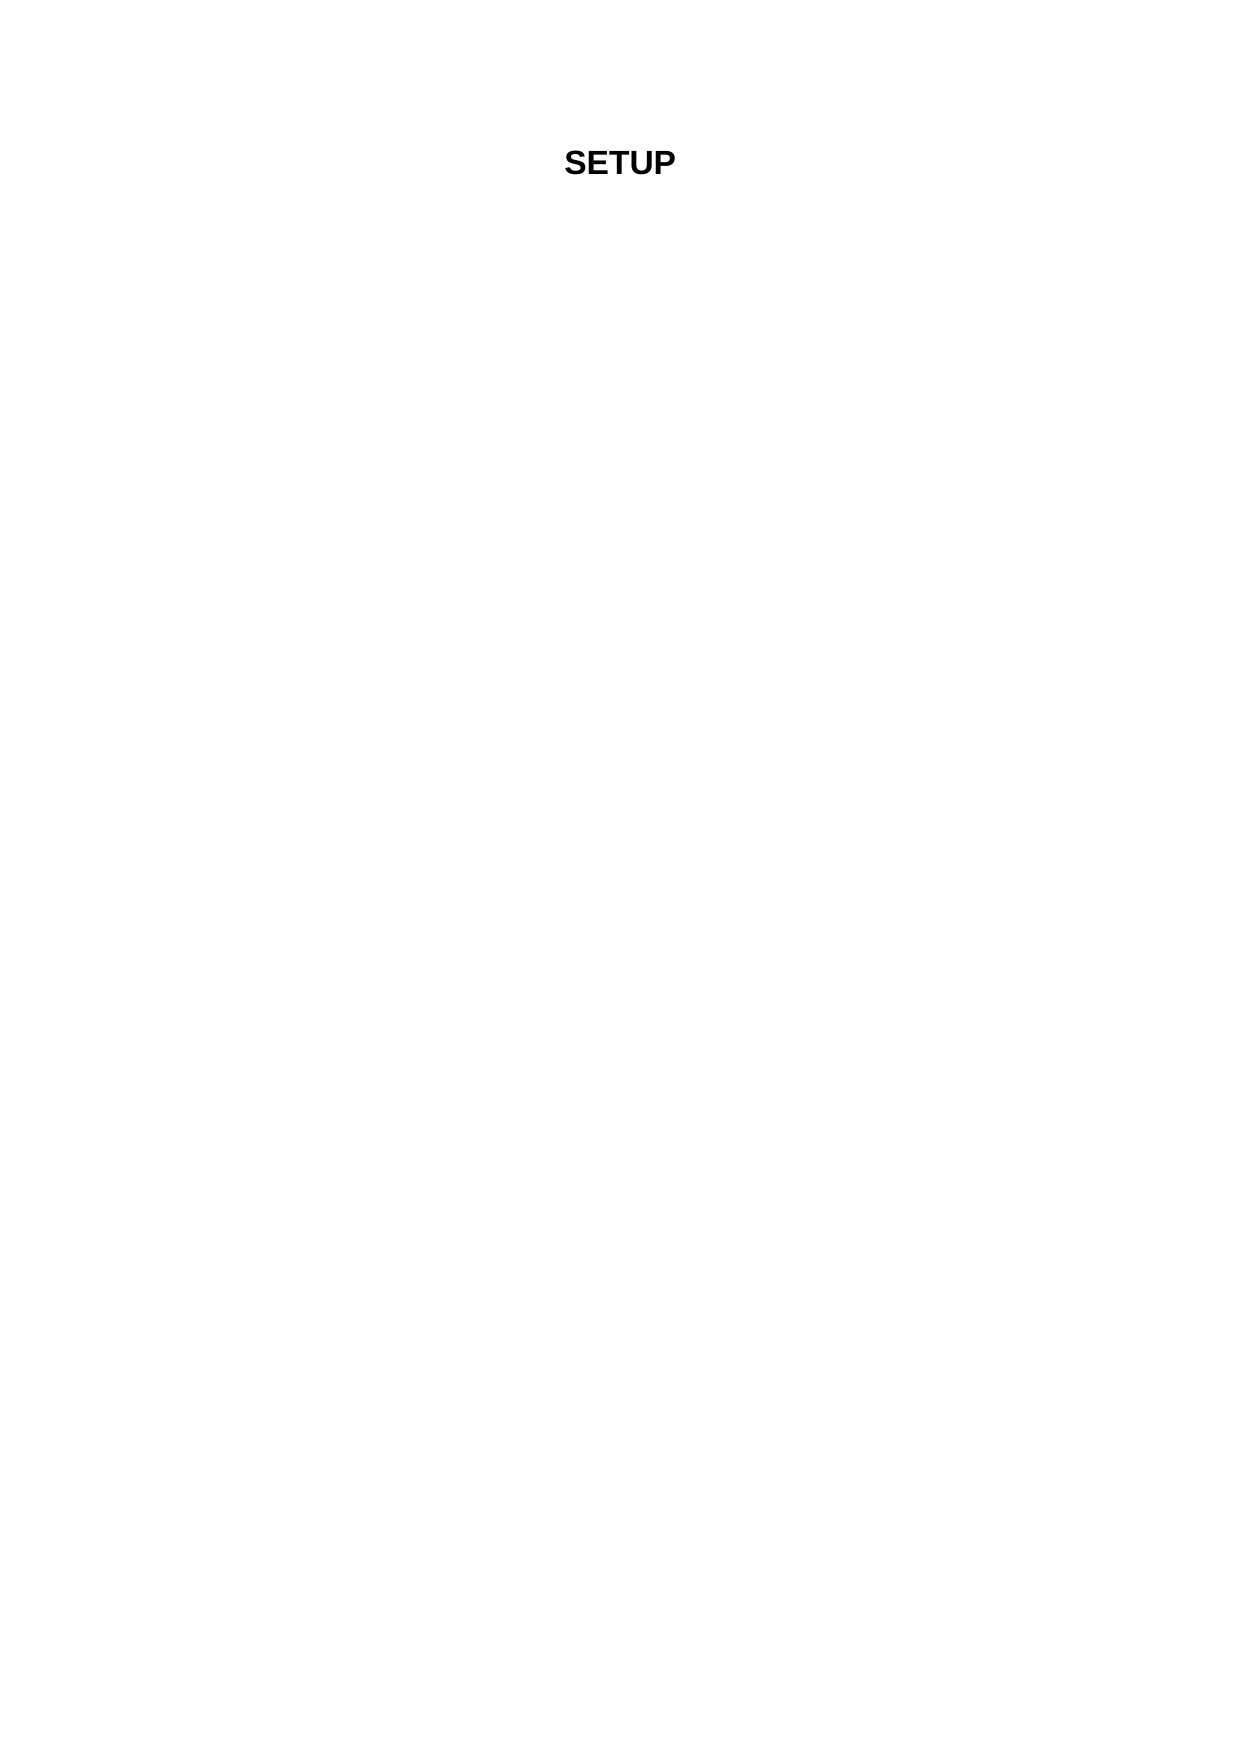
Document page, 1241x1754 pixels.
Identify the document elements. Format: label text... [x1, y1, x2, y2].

subtitle SETUP [118, 143, 1122, 182]
